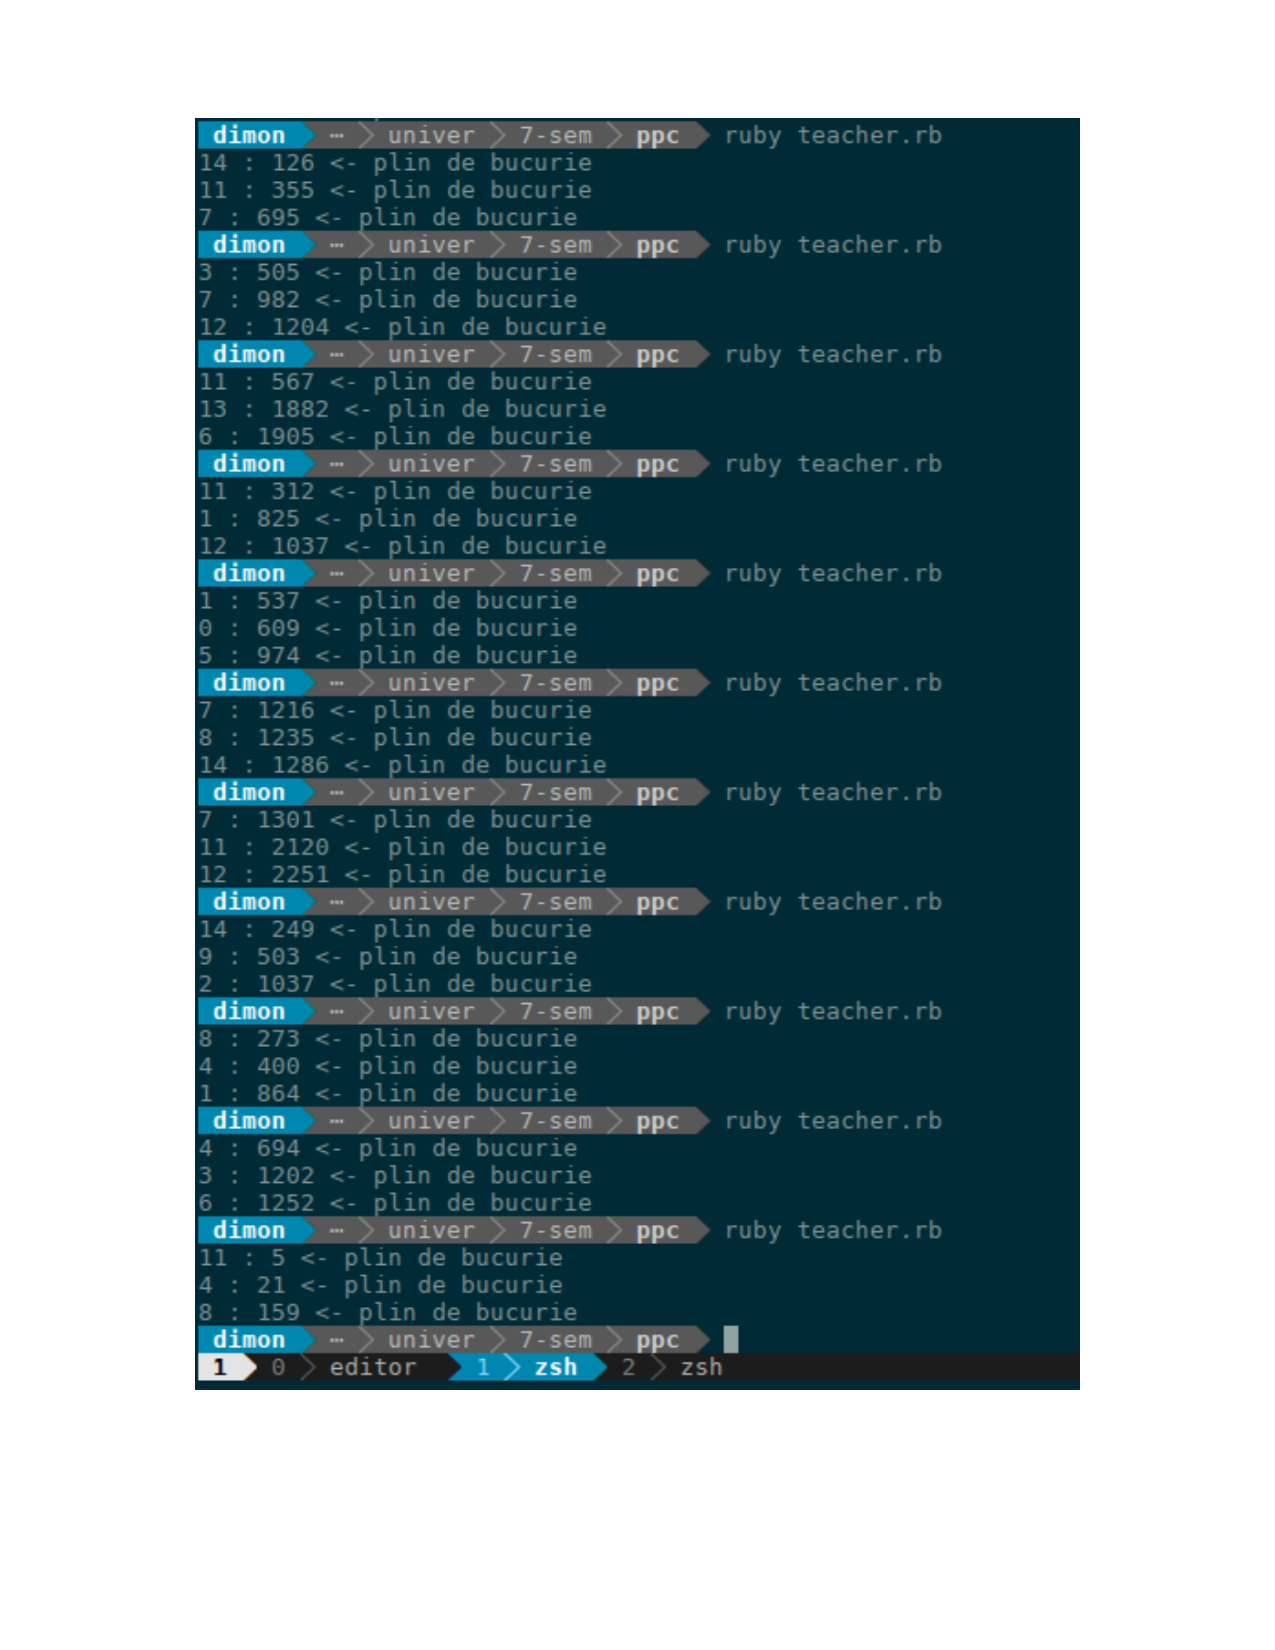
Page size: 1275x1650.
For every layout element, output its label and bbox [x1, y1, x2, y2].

picture [260, 428, 271, 444]
picture [361, 623, 373, 641]
picture [214, 1220, 227, 1238]
picture [405, 979, 416, 992]
picture [275, 537, 285, 554]
picture [404, 1061, 415, 1074]
picture [857, 235, 868, 252]
picture [521, 267, 532, 280]
picture [404, 1034, 415, 1046]
picture [506, 317, 532, 335]
picture [448, 180, 475, 198]
picture [843, 1226, 854, 1238]
picture [857, 1111, 868, 1128]
picture [405, 317, 415, 335]
picture [405, 1171, 430, 1183]
picture [376, 508, 386, 526]
picture [376, 289, 386, 307]
picture [521, 514, 532, 526]
picture [507, 1061, 518, 1074]
picture [258, 1085, 300, 1101]
picture [346, 1280, 358, 1298]
picture [538, 295, 548, 307]
picture [391, 1143, 402, 1156]
picture [448, 426, 475, 444]
picture [317, 537, 329, 554]
picture [260, 1167, 285, 1183]
picture [799, 1222, 810, 1238]
picture [813, 131, 826, 143]
picture [463, 399, 490, 417]
picture [302, 1089, 711, 1134]
picture [888, 1007, 899, 1019]
picture [258, 647, 271, 663]
picture [828, 350, 840, 362]
picture [260, 729, 285, 745]
picture [477, 207, 503, 225]
picture [553, 924, 563, 937]
picture [375, 185, 388, 203]
picture [480, 1359, 488, 1375]
picture [551, 213, 563, 225]
picture [202, 510, 212, 526]
picture [390, 1034, 402, 1046]
picture [433, 1138, 461, 1156]
picture [230, 1007, 285, 1019]
picture [536, 733, 547, 745]
picture [200, 1030, 212, 1046]
picture [553, 158, 563, 170]
picture [463, 837, 490, 855]
picture [565, 1308, 577, 1320]
picture [331, 815, 344, 827]
picture [477, 1056, 503, 1074]
picture [917, 563, 942, 581]
picture [566, 733, 577, 745]
picture [727, 240, 751, 252]
picture [302, 1280, 315, 1292]
picture [799, 565, 810, 581]
picture [813, 569, 826, 581]
picture [433, 508, 461, 526]
picture [434, 322, 444, 335]
picture [405, 837, 415, 855]
picture [202, 1249, 212, 1265]
picture [553, 377, 563, 389]
picture [552, 1143, 562, 1156]
picture [404, 213, 415, 225]
picture [201, 811, 212, 827]
picture [230, 890, 285, 909]
picture [434, 1083, 461, 1101]
picture [376, 590, 386, 608]
picture [406, 486, 416, 499]
picture [346, 404, 359, 416]
picture [579, 1198, 592, 1211]
picture [827, 569, 840, 581]
picture [799, 455, 810, 471]
picture [566, 924, 577, 937]
picture [843, 1007, 854, 1019]
picture [405, 864, 415, 882]
picture [361, 1034, 373, 1052]
picture [550, 541, 561, 554]
picture [215, 401, 227, 417]
picture [391, 651, 402, 663]
picture [214, 1330, 227, 1347]
picture [917, 892, 942, 909]
picture [273, 510, 285, 526]
picture [331, 1198, 344, 1210]
picture [553, 1198, 563, 1211]
picture [507, 1034, 518, 1046]
picture [302, 979, 710, 1024]
picture [331, 432, 344, 444]
picture [553, 486, 563, 499]
picture [579, 979, 592, 992]
picture [888, 678, 899, 690]
picture [755, 892, 767, 909]
picture [521, 1308, 532, 1320]
picture [594, 760, 607, 773]
picture [303, 373, 314, 389]
picture [521, 1034, 532, 1046]
picture [376, 1302, 386, 1320]
picture [331, 924, 344, 936]
picture [302, 870, 711, 915]
picture [419, 1248, 446, 1265]
picture [565, 295, 577, 307]
picture [727, 897, 751, 909]
picture [376, 1056, 386, 1074]
picture [391, 1089, 402, 1101]
picture [290, 702, 300, 718]
picture [888, 459, 899, 471]
picture [346, 1253, 358, 1271]
picture [551, 651, 563, 663]
picture [346, 842, 359, 854]
picture [463, 1275, 488, 1293]
picture [755, 235, 767, 252]
picture [579, 924, 592, 937]
picture [770, 1226, 782, 1243]
picture [288, 291, 299, 307]
picture [260, 1304, 285, 1320]
picture [214, 454, 227, 471]
picture [391, 1308, 402, 1320]
picture [361, 1061, 373, 1079]
picture [361, 1275, 371, 1293]
picture [579, 815, 592, 827]
picture [770, 678, 782, 696]
picture [536, 705, 547, 718]
picture [390, 295, 402, 307]
picture [551, 514, 563, 526]
picture [507, 1143, 518, 1156]
picture [434, 870, 444, 882]
picture [581, 541, 592, 554]
picture [550, 1253, 563, 1265]
picture [567, 842, 577, 855]
picture [202, 921, 212, 937]
picture [843, 569, 854, 581]
picture [537, 1280, 548, 1293]
picture [827, 1226, 840, 1238]
picture [536, 815, 547, 827]
picture [288, 318, 299, 335]
picture [405, 815, 430, 827]
picture [594, 322, 607, 335]
picture [288, 729, 300, 745]
picture [272, 1140, 300, 1156]
picture [361, 1247, 371, 1265]
picture [390, 842, 402, 860]
picture [288, 592, 299, 608]
picture [477, 262, 503, 280]
picture [331, 705, 344, 717]
picture [202, 483, 212, 499]
picture [302, 537, 314, 554]
picture [419, 185, 430, 198]
picture [477, 1138, 503, 1156]
picture [551, 1034, 563, 1046]
picture [565, 1034, 577, 1046]
picture [200, 1167, 212, 1183]
picture [375, 815, 388, 833]
picture [888, 240, 899, 252]
picture [770, 350, 782, 367]
picture [828, 897, 840, 909]
picture [770, 240, 782, 258]
picture [536, 760, 548, 773]
picture [553, 432, 563, 444]
picture [871, 678, 884, 690]
picture [448, 1165, 475, 1183]
picture [550, 1280, 563, 1293]
picture [843, 240, 854, 252]
picture [258, 1140, 271, 1156]
picture [492, 1193, 517, 1211]
picture [799, 346, 810, 362]
picture [538, 1089, 548, 1101]
picture [375, 158, 388, 176]
picture [404, 623, 415, 636]
picture [375, 924, 388, 942]
picture [579, 185, 592, 198]
picture [506, 864, 532, 882]
picture [390, 1193, 401, 1211]
picture [405, 1198, 416, 1211]
picture [581, 760, 592, 773]
picture [316, 952, 329, 964]
picture [507, 1308, 518, 1320]
picture [580, 870, 592, 882]
picture [274, 1030, 285, 1046]
picture [727, 350, 751, 362]
picture [200, 1058, 212, 1074]
picture [230, 233, 285, 252]
picture [552, 623, 562, 636]
picture [871, 1226, 884, 1238]
picture [538, 267, 548, 280]
picture [376, 207, 386, 225]
picture [260, 702, 270, 718]
picture [917, 454, 942, 471]
picture [813, 1116, 826, 1128]
picture [507, 1253, 517, 1265]
picture [888, 1116, 899, 1128]
picture [871, 459, 884, 471]
picture [303, 322, 710, 367]
picture [214, 235, 227, 252]
picture [258, 209, 271, 225]
picture [727, 788, 751, 800]
picture [390, 180, 400, 198]
picture [799, 1112, 810, 1128]
picture [799, 127, 810, 143]
picture [770, 788, 782, 805]
picture [538, 623, 548, 636]
picture [536, 377, 547, 389]
picture [492, 1165, 517, 1183]
picture [538, 1061, 548, 1074]
picture [579, 733, 592, 745]
picture [551, 1362, 562, 1375]
picture [302, 756, 329, 773]
picture [565, 514, 577, 526]
picture [755, 1001, 767, 1019]
picture [477, 946, 503, 964]
picture [888, 131, 899, 143]
picture [551, 1089, 563, 1101]
picture [376, 262, 386, 280]
picture [579, 705, 592, 718]
picture [288, 866, 299, 882]
picture [288, 756, 299, 773]
picture [448, 974, 475, 992]
picture [448, 1193, 475, 1211]
picture [538, 952, 548, 964]
picture [727, 1116, 751, 1128]
picture [217, 373, 227, 389]
picture [200, 428, 212, 444]
picture [215, 537, 226, 554]
picture [492, 809, 517, 827]
picture [536, 842, 561, 855]
picture [316, 295, 329, 307]
picture [566, 1198, 577, 1211]
picture [215, 318, 226, 335]
picture [317, 267, 329, 279]
picture [391, 267, 402, 280]
picture [538, 596, 548, 608]
picture [361, 596, 373, 614]
picture [273, 839, 284, 855]
picture [857, 563, 868, 581]
picture [813, 240, 826, 252]
picture [871, 788, 884, 800]
picture [538, 1034, 548, 1046]
picture [288, 1194, 300, 1211]
picture [258, 291, 285, 307]
picture [827, 1007, 840, 1019]
picture [522, 1171, 533, 1183]
picture [202, 592, 212, 608]
picture [331, 185, 344, 197]
picture [303, 839, 313, 855]
picture [405, 432, 417, 444]
picture [390, 371, 401, 389]
picture [536, 432, 547, 444]
picture [843, 350, 854, 362]
picture [522, 432, 533, 444]
picture [813, 1226, 826, 1238]
picture [405, 733, 430, 745]
picture [755, 1111, 767, 1128]
picture [567, 760, 577, 773]
picture [202, 839, 212, 855]
picture [522, 924, 533, 937]
picture [566, 815, 577, 827]
picture [522, 815, 533, 827]
picture [565, 952, 577, 964]
picture [523, 1253, 534, 1265]
picture [302, 729, 314, 745]
picture [434, 541, 444, 554]
picture [346, 322, 359, 334]
picture [594, 541, 607, 554]
picture [755, 563, 767, 581]
picture [434, 404, 444, 417]
picture [259, 948, 285, 964]
picture [550, 760, 561, 773]
picture [857, 1001, 868, 1019]
picture [434, 591, 461, 608]
picture [420, 541, 431, 554]
picture [755, 1220, 767, 1238]
picture [917, 673, 942, 690]
picture [536, 185, 547, 198]
picture [404, 267, 415, 280]
picture [448, 481, 475, 499]
picture [536, 158, 547, 170]
picture [507, 596, 518, 608]
picture [477, 508, 503, 526]
picture [302, 651, 711, 696]
picture [361, 1143, 373, 1161]
picture [507, 213, 518, 225]
picture [230, 788, 285, 800]
picture [463, 1247, 488, 1265]
picture [843, 788, 854, 800]
picture [433, 262, 461, 280]
picture [448, 727, 475, 745]
picture [550, 322, 561, 335]
picture [536, 322, 548, 335]
picture [434, 842, 444, 855]
picture [536, 486, 547, 499]
picture [828, 131, 840, 143]
picture [857, 892, 868, 909]
picture [273, 921, 284, 937]
picture [260, 975, 271, 992]
picture [565, 267, 577, 280]
picture [303, 483, 313, 499]
picture [273, 702, 284, 718]
picture [390, 1253, 401, 1265]
picture [871, 240, 884, 252]
picture [273, 373, 300, 389]
picture [214, 782, 227, 800]
picture [566, 1171, 577, 1183]
picture [917, 344, 942, 362]
picture [448, 919, 475, 937]
picture [390, 700, 400, 718]
picture [390, 514, 402, 526]
picture [404, 651, 415, 663]
picture [828, 240, 840, 252]
picture [376, 946, 386, 964]
picture [536, 1253, 548, 1265]
picture [316, 1089, 329, 1100]
picture [917, 782, 942, 800]
picture [215, 154, 227, 170]
picture [376, 1253, 387, 1265]
picture [259, 1030, 270, 1046]
picture [581, 404, 591, 417]
picture [917, 125, 942, 143]
picture [200, 1304, 212, 1320]
picture [202, 537, 212, 554]
picture [799, 674, 810, 690]
picture [302, 319, 329, 335]
picture [230, 452, 285, 471]
picture [551, 596, 563, 608]
picture [404, 1308, 415, 1320]
picture [331, 377, 344, 389]
picture [288, 975, 300, 992]
picture [217, 182, 226, 198]
picture [727, 678, 751, 690]
picture [594, 870, 607, 882]
picture [331, 979, 344, 991]
picture [507, 514, 518, 526]
picture [492, 727, 517, 745]
picture [230, 671, 285, 690]
picture [331, 1171, 344, 1183]
picture [433, 289, 461, 307]
picture [813, 459, 826, 471]
picture [857, 454, 868, 471]
picture [390, 426, 401, 444]
picture [391, 1061, 402, 1074]
picture [319, 866, 329, 882]
picture [566, 377, 577, 389]
picture [215, 866, 226, 882]
picture [391, 623, 402, 636]
picture [214, 1111, 227, 1128]
picture [917, 1001, 942, 1019]
picture [275, 154, 285, 170]
picture [536, 541, 548, 554]
picture [434, 1029, 461, 1046]
picture [770, 131, 782, 148]
picture [888, 788, 899, 800]
picture [317, 1143, 329, 1155]
picture [331, 733, 344, 745]
picture [799, 784, 810, 800]
picture [259, 1277, 270, 1293]
picture [273, 647, 285, 663]
picture [316, 651, 329, 662]
picture [303, 541, 710, 586]
picture [420, 404, 431, 417]
picture [871, 350, 884, 362]
picture [404, 1089, 415, 1101]
picture [843, 1116, 854, 1128]
picture [565, 1089, 577, 1101]
picture [463, 317, 490, 335]
picture [405, 536, 415, 554]
picture [567, 541, 577, 554]
picture [375, 377, 388, 395]
picture [391, 727, 401, 745]
picture [198, 1308, 1080, 1380]
picture [551, 1308, 563, 1320]
picture [507, 1089, 518, 1101]
picture [200, 1277, 212, 1293]
picture [376, 1138, 386, 1156]
picture [448, 372, 475, 389]
picture [522, 486, 533, 499]
picture [523, 1280, 534, 1293]
picture [288, 647, 300, 663]
picture [565, 1143, 577, 1156]
picture [200, 975, 211, 992]
picture [433, 1056, 461, 1074]
picture [506, 536, 532, 554]
picture [288, 510, 300, 526]
picture [316, 596, 329, 608]
picture [419, 924, 430, 937]
picture [273, 592, 285, 608]
picture [419, 1198, 430, 1211]
picture [303, 1194, 313, 1211]
picture [553, 1171, 563, 1183]
picture [214, 921, 227, 937]
picture [477, 645, 503, 663]
picture [200, 209, 212, 225]
picture [404, 514, 415, 526]
picture [273, 866, 284, 882]
picture [871, 569, 884, 581]
picture [390, 952, 402, 964]
picture [536, 924, 547, 937]
picture [260, 1194, 270, 1211]
picture [566, 705, 577, 718]
picture [202, 154, 212, 170]
picture [727, 1007, 751, 1019]
picture [390, 152, 401, 170]
picture [462, 864, 490, 882]
picture [316, 623, 329, 635]
picture [871, 897, 884, 909]
picture [492, 180, 517, 198]
picture [419, 1275, 446, 1293]
picture [477, 590, 503, 608]
picture [567, 322, 577, 335]
picture [799, 236, 810, 252]
picture [290, 483, 300, 499]
picture [448, 700, 475, 718]
picture [202, 866, 212, 882]
picture [755, 782, 767, 800]
picture [522, 733, 533, 745]
picture [579, 158, 592, 170]
picture [390, 481, 400, 499]
picture [200, 1140, 213, 1156]
picture [727, 131, 751, 143]
picture [594, 404, 607, 417]
picture [828, 1116, 840, 1128]
picture [376, 1280, 387, 1293]
picture [813, 678, 826, 690]
picture [565, 1061, 577, 1074]
picture [566, 979, 577, 992]
picture [230, 569, 285, 581]
picture [871, 1116, 884, 1128]
picture [273, 1194, 284, 1211]
picture [521, 1089, 532, 1101]
picture [553, 815, 563, 827]
picture [375, 486, 388, 504]
picture [346, 760, 359, 772]
picture [538, 514, 548, 526]
picture [303, 1167, 314, 1183]
picture [405, 377, 430, 389]
picture [302, 428, 314, 444]
picture [199, 948, 212, 964]
picture [755, 454, 767, 471]
picture [857, 125, 868, 143]
picture [434, 207, 461, 225]
picture [565, 596, 577, 608]
picture [405, 158, 430, 170]
picture [273, 483, 285, 499]
picture [390, 809, 401, 827]
picture [200, 647, 212, 663]
picture [303, 1198, 710, 1243]
picture [477, 1302, 503, 1320]
picture [813, 1007, 826, 1019]
picture [375, 1171, 388, 1189]
picture [390, 596, 402, 608]
picture [828, 459, 840, 471]
picture [214, 673, 227, 690]
picture [419, 979, 430, 992]
picture [538, 213, 548, 225]
picture [361, 295, 373, 313]
picture [288, 1030, 300, 1046]
picture [288, 154, 299, 170]
picture [200, 620, 212, 636]
picture [799, 893, 810, 909]
picture [477, 618, 503, 636]
picture [391, 1165, 401, 1183]
picture [287, 1167, 300, 1183]
picture [230, 1109, 285, 1128]
picture [477, 1083, 503, 1101]
picture [727, 459, 751, 471]
picture [492, 919, 517, 937]
picture [273, 182, 285, 198]
picture [492, 426, 517, 444]
picture [272, 428, 300, 444]
picture [275, 1277, 285, 1293]
picture [492, 1280, 517, 1293]
picture [566, 185, 577, 198]
picture [215, 757, 227, 773]
picture [553, 705, 563, 718]
picture [331, 486, 344, 498]
picture [477, 289, 503, 307]
picture [214, 125, 227, 143]
picture [302, 432, 711, 477]
picture [871, 1007, 884, 1019]
picture [316, 514, 329, 526]
picture [404, 1143, 415, 1156]
picture [522, 705, 533, 718]
picture [316, 1061, 329, 1073]
picture [463, 755, 490, 773]
picture [404, 295, 415, 307]
picture [302, 702, 315, 718]
picture [304, 811, 315, 827]
picture [553, 185, 563, 198]
picture [551, 952, 563, 964]
picture [288, 948, 300, 964]
picture [316, 1034, 329, 1046]
picture [888, 569, 899, 581]
picture [434, 645, 461, 663]
picture [857, 673, 868, 690]
picture [917, 235, 942, 252]
picture [303, 760, 710, 805]
picture [579, 1171, 592, 1183]
picture [566, 432, 577, 444]
picture [521, 1061, 532, 1074]
picture [390, 974, 401, 992]
picture [361, 514, 373, 532]
picture [259, 264, 285, 280]
picture [258, 620, 300, 636]
picture [857, 1220, 868, 1238]
picture [770, 569, 782, 586]
picture [566, 486, 577, 499]
picture [419, 432, 430, 444]
picture [303, 182, 314, 198]
picture [917, 1111, 942, 1128]
picture [727, 1226, 751, 1238]
picture [406, 705, 416, 718]
picture [579, 377, 592, 389]
picture [302, 118, 710, 148]
picture [755, 344, 767, 362]
picture [857, 782, 868, 800]
picture [302, 921, 315, 937]
picture [433, 618, 461, 636]
picture [434, 760, 444, 773]
picture [376, 1083, 386, 1101]
picture [405, 399, 415, 417]
picture [552, 1061, 562, 1074]
picture [202, 373, 212, 389]
picture [391, 213, 402, 225]
picture [201, 291, 211, 307]
picture [521, 651, 532, 663]
picture [551, 267, 562, 280]
picture [214, 344, 227, 362]
picture [770, 1007, 782, 1024]
picture [755, 125, 767, 143]
picture [566, 158, 577, 170]
picture [303, 975, 314, 992]
picture [828, 678, 840, 690]
picture [288, 182, 300, 198]
picture [492, 152, 517, 170]
picture [843, 131, 854, 143]
picture [536, 979, 547, 992]
picture [273, 975, 285, 992]
picture [463, 536, 490, 554]
picture [272, 209, 285, 225]
picture [813, 897, 826, 909]
picture [507, 952, 518, 964]
picture [406, 185, 416, 198]
picture [375, 705, 388, 723]
picture [420, 760, 431, 773]
picture [536, 1362, 548, 1375]
picture [507, 295, 518, 307]
picture [302, 154, 315, 170]
picture [260, 811, 300, 827]
picture [567, 870, 577, 882]
picture [553, 979, 563, 992]
picture [275, 401, 285, 417]
picture [375, 733, 388, 751]
picture [813, 788, 826, 800]
picture [275, 318, 285, 335]
picture [331, 158, 344, 170]
picture [579, 486, 592, 499]
picture [521, 213, 532, 225]
picture [477, 1028, 503, 1046]
picture [361, 267, 373, 285]
picture [230, 350, 285, 362]
picture [506, 399, 532, 417]
picture [214, 892, 227, 909]
picture [273, 1249, 285, 1265]
picture [594, 842, 607, 855]
picture [448, 810, 475, 827]
picture [390, 919, 400, 937]
picture [565, 1357, 577, 1375]
picture [202, 401, 212, 417]
picture [553, 733, 563, 745]
picture [522, 979, 533, 992]
picture [316, 839, 329, 855]
picture [390, 404, 402, 422]
picture [258, 1058, 300, 1074]
picture [567, 404, 577, 417]
picture [199, 1194, 212, 1211]
picture [770, 459, 782, 477]
picture [200, 729, 212, 745]
picture [538, 1143, 548, 1156]
picture [565, 213, 577, 225]
picture [302, 866, 314, 882]
picture [492, 1253, 504, 1265]
picture [522, 377, 533, 389]
picture [214, 1001, 227, 1019]
picture [827, 788, 840, 800]
picture [857, 344, 868, 362]
picture [536, 870, 561, 882]
picture [565, 623, 577, 636]
picture [507, 267, 518, 280]
picture [755, 673, 767, 690]
picture [506, 755, 532, 773]
picture [287, 401, 315, 417]
picture [376, 618, 386, 636]
picture [420, 322, 431, 335]
picture [536, 1198, 547, 1211]
picture [376, 645, 386, 663]
picture [843, 897, 854, 909]
picture [259, 592, 271, 608]
picture [871, 131, 884, 143]
picture [522, 1198, 533, 1211]
picture [287, 1304, 300, 1320]
picture [230, 131, 285, 143]
picture [200, 702, 212, 718]
picture [420, 870, 431, 882]
picture [287, 537, 300, 554]
picture [420, 842, 431, 855]
picture [346, 541, 359, 553]
picture [579, 432, 592, 444]
picture [536, 1171, 547, 1183]
picture [419, 486, 430, 499]
picture [581, 842, 591, 855]
picture [770, 897, 782, 915]
picture [917, 1220, 942, 1238]
picture [507, 651, 518, 663]
picture [727, 569, 751, 581]
picture [522, 185, 533, 198]
picture [536, 404, 561, 417]
picture [492, 974, 517, 992]
picture [551, 295, 563, 307]
picture [202, 182, 212, 198]
picture [419, 705, 430, 718]
picture [404, 596, 415, 608]
picture [230, 1226, 285, 1238]
picture [492, 481, 517, 499]
picture [770, 1116, 782, 1134]
picture [317, 401, 328, 417]
picture [448, 153, 475, 170]
picture [361, 952, 373, 970]
picture [405, 755, 415, 773]
picture [888, 897, 899, 909]
picture [406, 924, 416, 937]
picture [202, 1085, 212, 1101]
picture [581, 322, 592, 335]
picture [506, 837, 532, 855]
picture [521, 952, 532, 964]
picture [492, 371, 517, 389]
picture [521, 596, 532, 608]
picture [202, 756, 212, 773]
picture [521, 1143, 532, 1156]
picture [288, 209, 300, 225]
picture [522, 158, 533, 170]
picture [813, 350, 826, 362]
picture [404, 952, 415, 964]
picture [538, 651, 548, 663]
picture [390, 1280, 401, 1293]
picture [217, 1249, 227, 1265]
picture [843, 678, 854, 690]
picture [888, 1226, 899, 1238]
picture [214, 563, 227, 581]
picture [275, 756, 285, 773]
picture [258, 510, 271, 526]
picture [290, 839, 300, 855]
picture [287, 921, 300, 937]
picture [507, 623, 518, 636]
picture [799, 1003, 810, 1019]
picture [346, 870, 359, 881]
picture [316, 1308, 329, 1319]
picture [302, 213, 711, 258]
picture [288, 264, 300, 280]
picture [434, 1302, 461, 1320]
picture [230, 1328, 285, 1347]
picture [200, 264, 212, 280]
picture [492, 700, 517, 718]
picture [376, 1028, 386, 1046]
picture [316, 213, 329, 224]
picture [888, 350, 899, 362]
picture [217, 483, 227, 499]
picture [538, 1308, 548, 1320]
picture [565, 651, 577, 663]
picture [433, 946, 461, 964]
picture [843, 459, 854, 471]
picture [202, 318, 212, 335]
picture [217, 839, 226, 855]
picture [521, 623, 532, 636]
picture [521, 295, 532, 307]
picture [302, 1253, 315, 1264]
